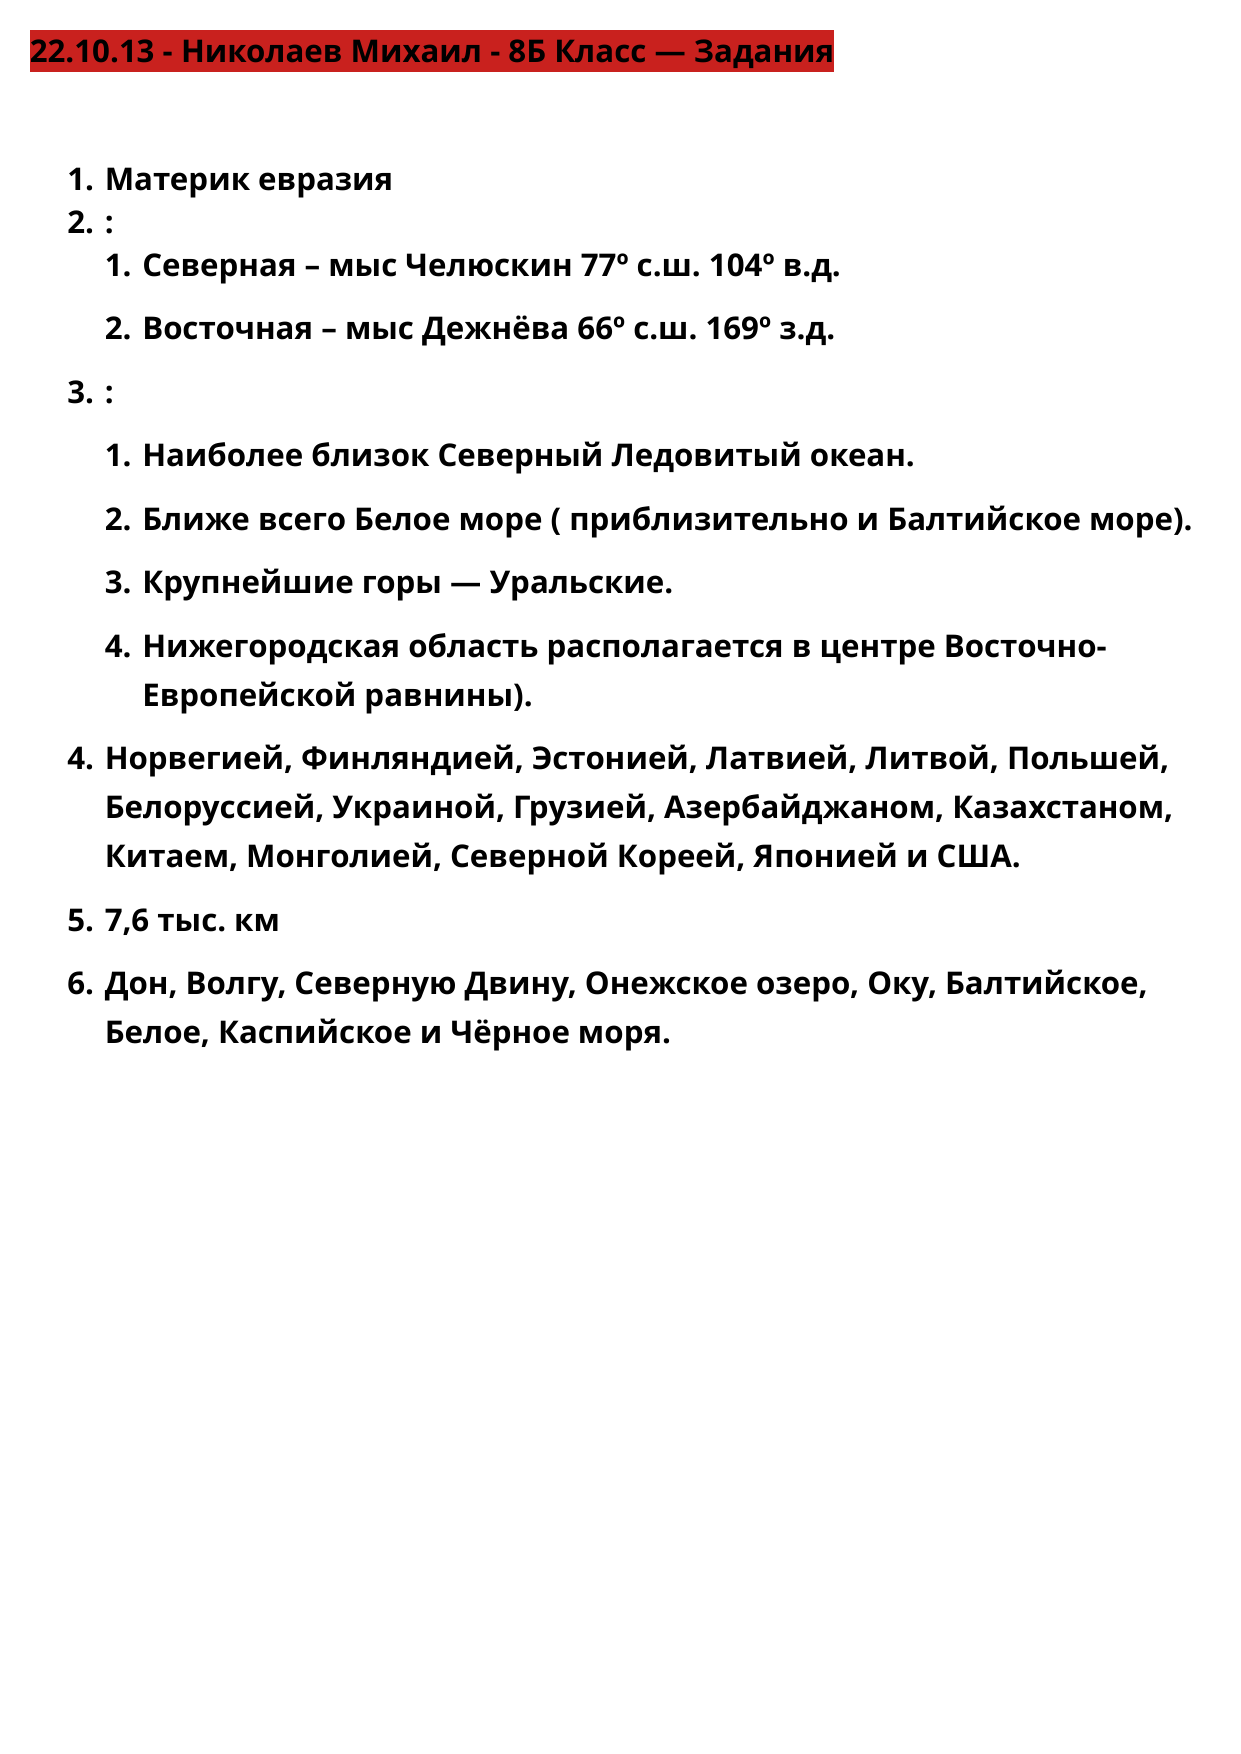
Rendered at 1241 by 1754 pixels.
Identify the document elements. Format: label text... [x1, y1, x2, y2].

list Крупнейшие горы — Уральские. [104, 560, 1211, 603]
list Наиболее близок Северный Ледовитый океан. [104, 433, 1211, 476]
list Ближе всего Белое море ( приблизительно и Балтийское море). [104, 497, 1211, 539]
list 7,6 тыс. км [67, 898, 1211, 940]
list Северная – мыс Челюскин 77º с.ш. 104º в.д. [104, 242, 1211, 285]
list Дон, Волгу, Северную Двину, Онежское озеро, Оку, Балтийское, Белое, Каспийское и Чёрное моря. [67, 961, 1211, 1053]
list Восточная – мыс Дежнёва 66º с.ш. 169º з.д. [104, 306, 1211, 349]
list : [67, 200, 1211, 242]
list Материк евразия [67, 157, 1211, 200]
list Норвегией, Финляндией, Эстонией, Латвией, Литвой, Польшей, Белоруссией, Украиной, Грузией, Азербайджаном, Казахстаном, Китаем, Монголией, Северной Кореей, Японией и США. [67, 736, 1211, 877]
text 22.10.13 - Николаев Михаил - 8Б Класс — Задания [29, 29, 1211, 72]
list Нижегородская область располагается в центре Восточно-Европейской равнины). [104, 624, 1211, 715]
list : [67, 369, 1211, 412]
